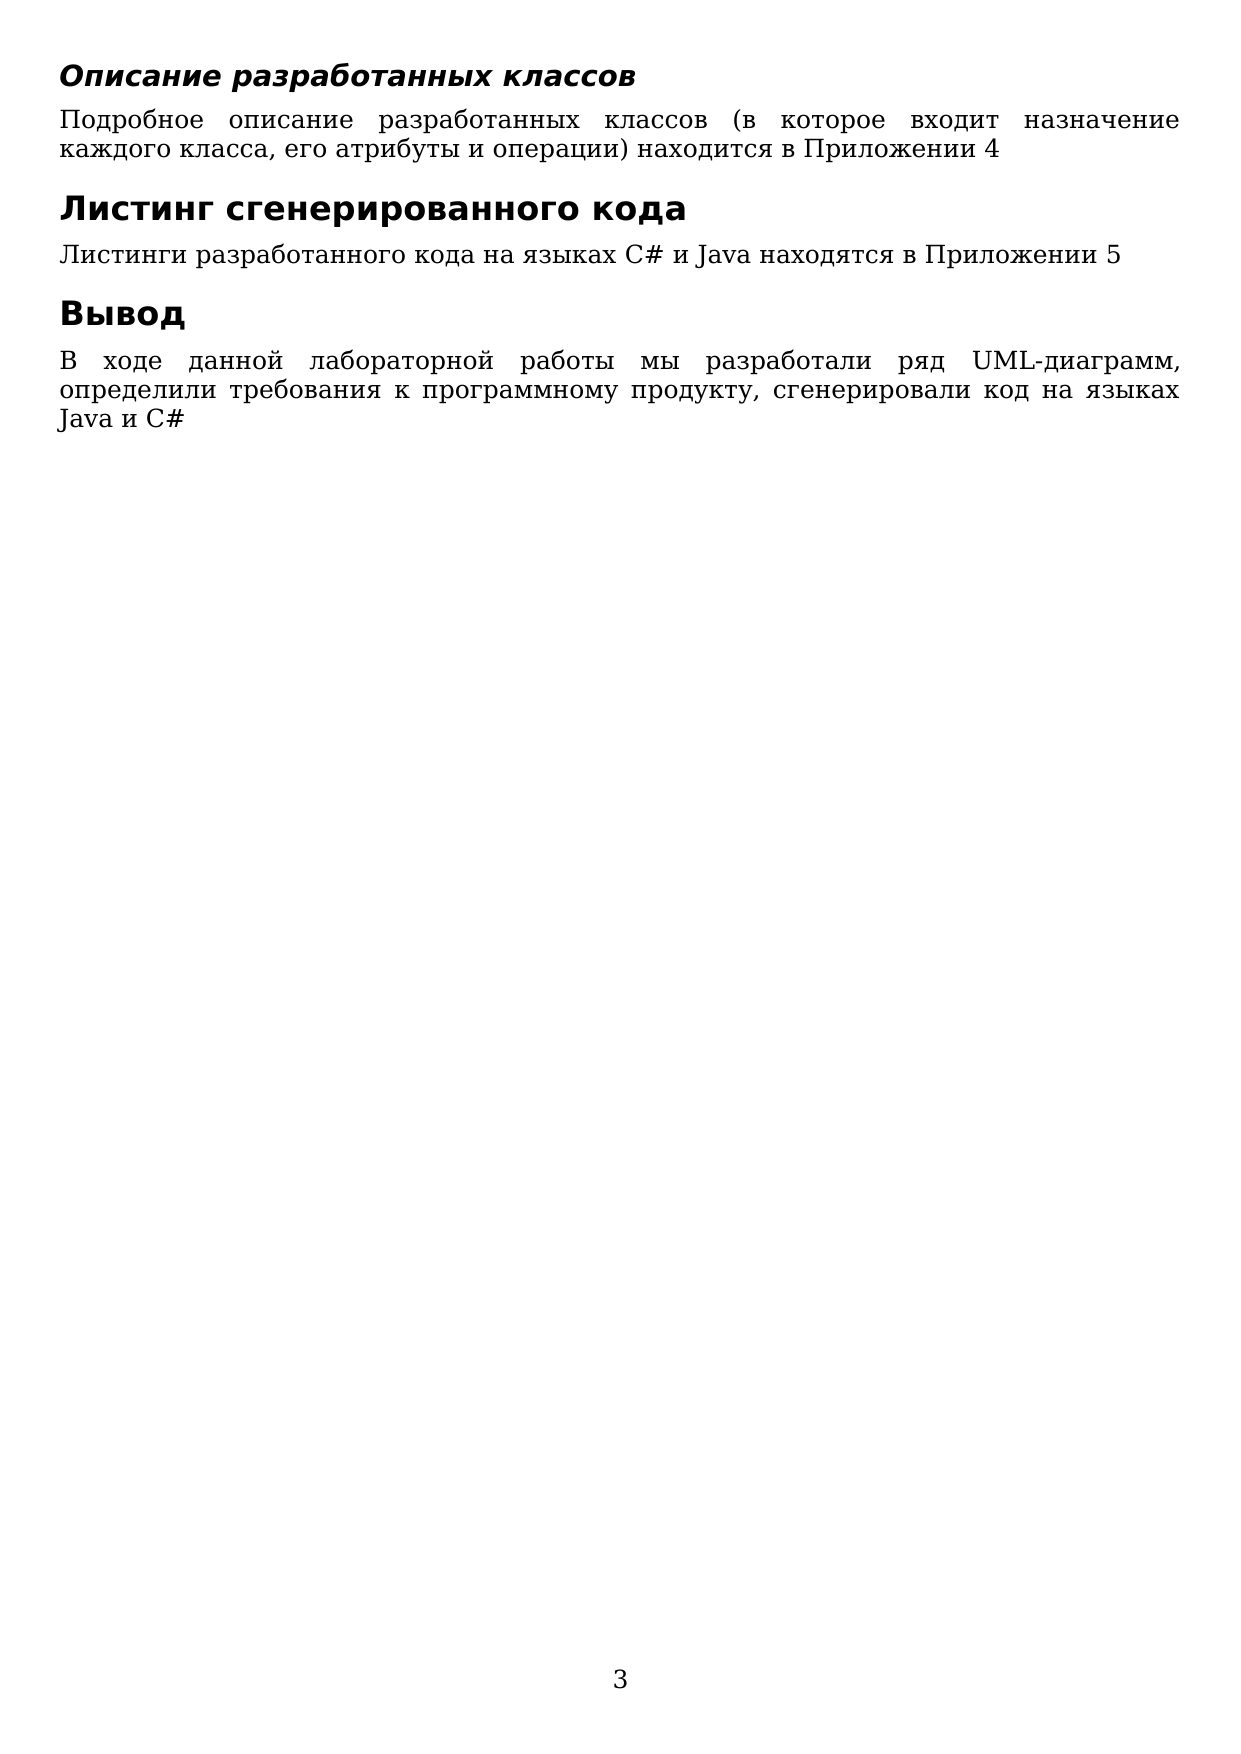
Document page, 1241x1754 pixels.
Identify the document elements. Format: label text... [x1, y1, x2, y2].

text Листинги разработанного кода на языках C# и Java находятся в Приложении 5 [59, 240, 1181, 269]
subtitle Листинг сгенерированного кода [59, 189, 1181, 228]
text Подробное описание разработанных классов (в которое входит назначение каждого класса, его атрибуты и операции) находится в Приложении 4 [59, 106, 1181, 164]
subtitle Вывод [59, 294, 1181, 334]
subtitle Описание разработанных классов [59, 59, 1181, 93]
text В ходе данной лабораторной работы мы разработали ряд UML-диаграмм, определили требования к программному продукту, сгенерировали код на языках Java и C# [59, 346, 1181, 434]
